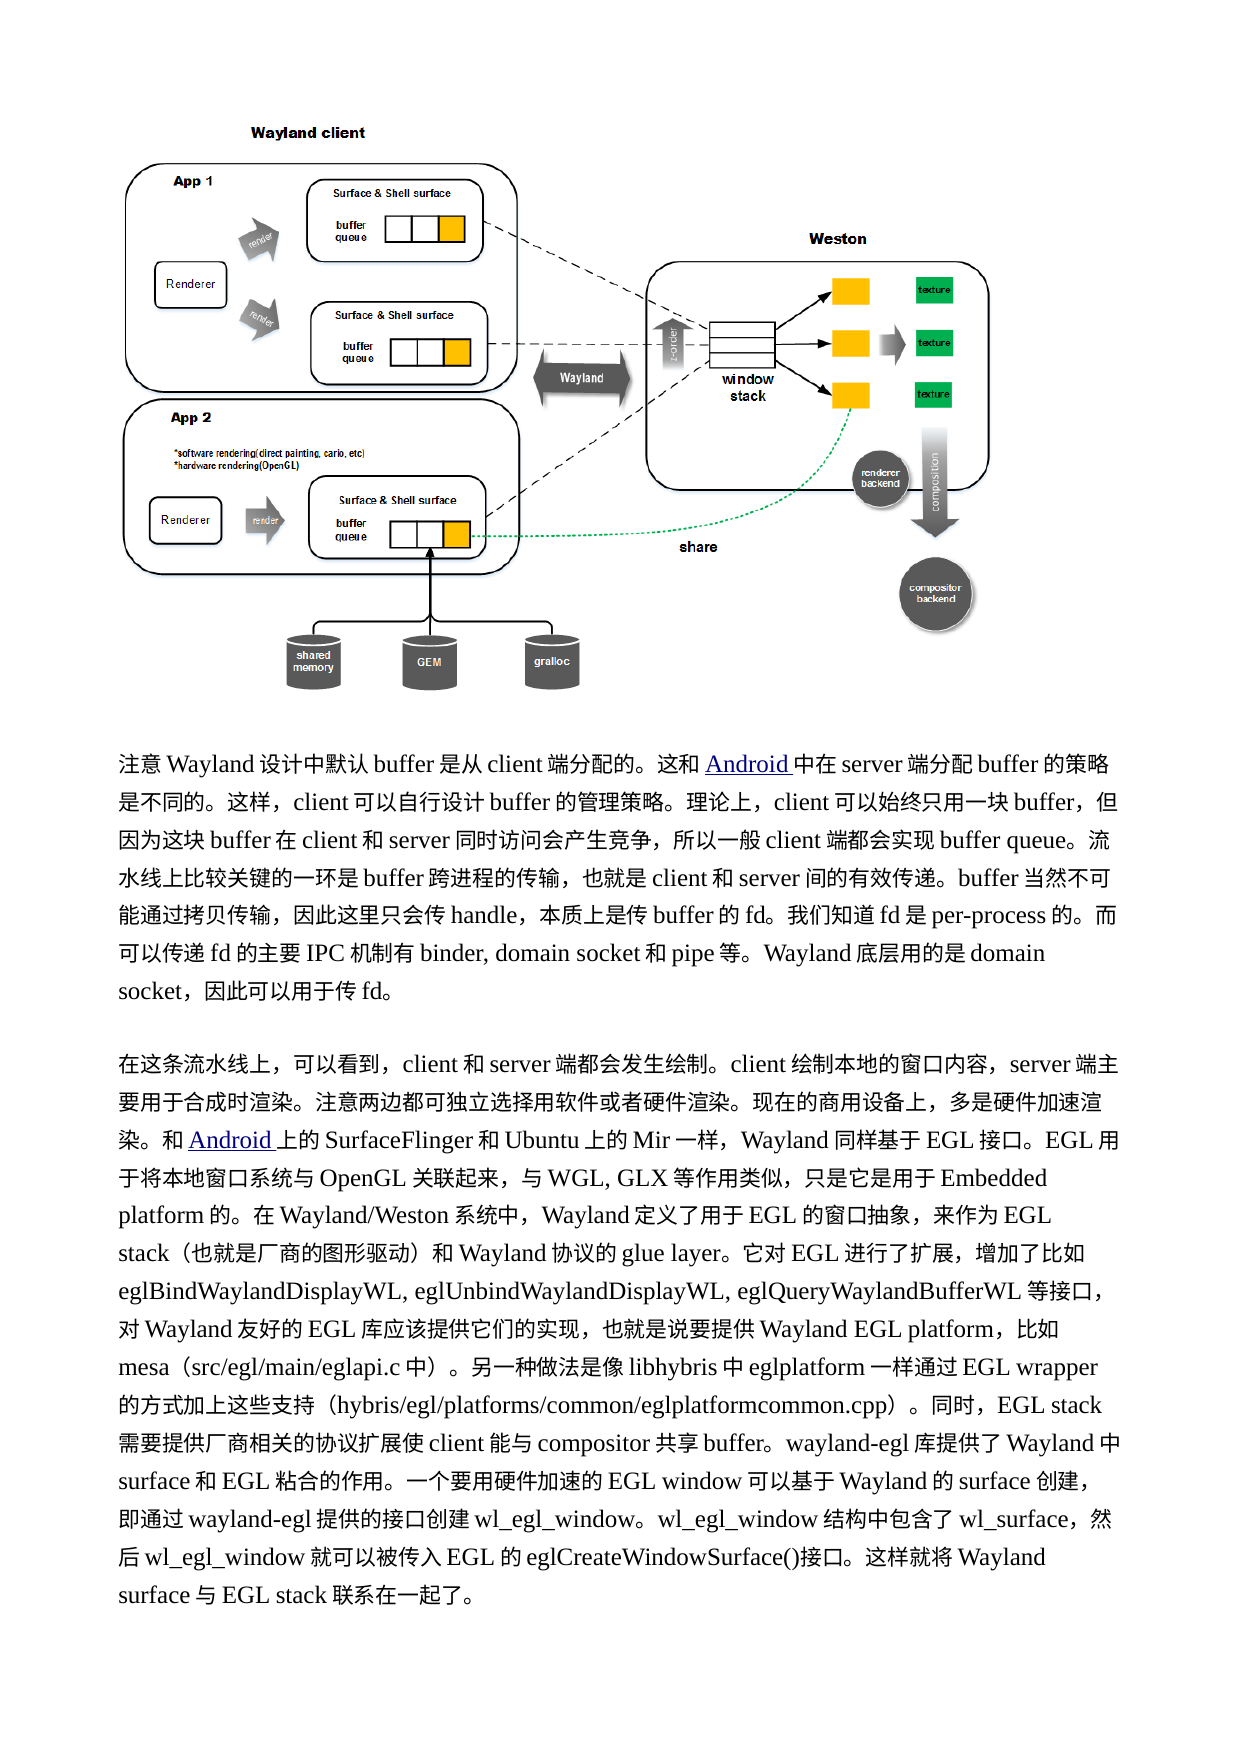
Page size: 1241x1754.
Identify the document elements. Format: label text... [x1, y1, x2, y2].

picture [118, 118, 994, 692]
text 注意Wayland设计中默认buffer是从client端分配的。这和Android中在server端分配buffer的策略是不同的。这样，client可以自行设计buffer的管理策略。理论上，client可以始终只用一块buffer，但因为这块buffer在client和server同时访问会产生竞争，所以一般client端都会实现buffer queue。流水线上比较关键的一环是buffer跨进程的传输，也就是client和server间的有效传递。buffer当然不可能通过拷贝传输，因此这里只会传handle，本质上是传buffer的fd。我们知道fd是per-process的。而可以传递fd的主要IPC机制有binder, domain socket和pipe等。Wayland底层用的是domain socket，因此可以用于传fd。 在这条流水线上，可以看到，client和server端都会发生绘制。client绘制本地的窗口内容，server端主要用于合成时渲染。注意两边都可独立选择用软件或者硬件渲染。现在的商用设备上，多是硬件加速渲染。和Android上的SurfaceFlinger和Ubuntu上的Mir一样，Wayland同样基于EGL接口。EGL用于将本地窗口系统与OpenGL关联起来，与WGL, GLX等作用类似，只是它是用于Embedded platform的。在Wayland/Weston系统中，Wayland定义了用于EGL的窗口抽象，来作为EGL stack（也就是厂商的图形驱动）和Wayland协议的glue layer。它对EGL进行了扩展，增加了比如eglBindWaylandDisplayWL, eglUnbindWaylandDisplayWL, eglQueryWaylandBufferWL等接口，对Wayland友好的EGL库应该提供它们的实现，也就是说要提供Wayland EGL platform，比如mesa（src/egl/main/eglapi.c中）。另一种做法是像libhybris中eglplatform一样通过EGL wrapper的方式加上这些支持（hybris/egl/platforms/common/eglplatformcommon.cpp）。同时，EGL stack需要提供厂商相关的协议扩展使client能与compositor共享buffer。wayland-egl库提供了Wayland中surface和EGL粘合的作用。一个要用硬件加速的EGL window可以基于Wayland的surface创建，即通过wayland-egl提供的接口创建wl_egl_window。wl_egl_window结构中包含了wl_surface，然后wl_egl_window就可以被传入EGL的eglCreateWindowSurface()接口。这样就将Wayland surface与EGL stack联系在一起了。 [118, 712, 1122, 1609]
